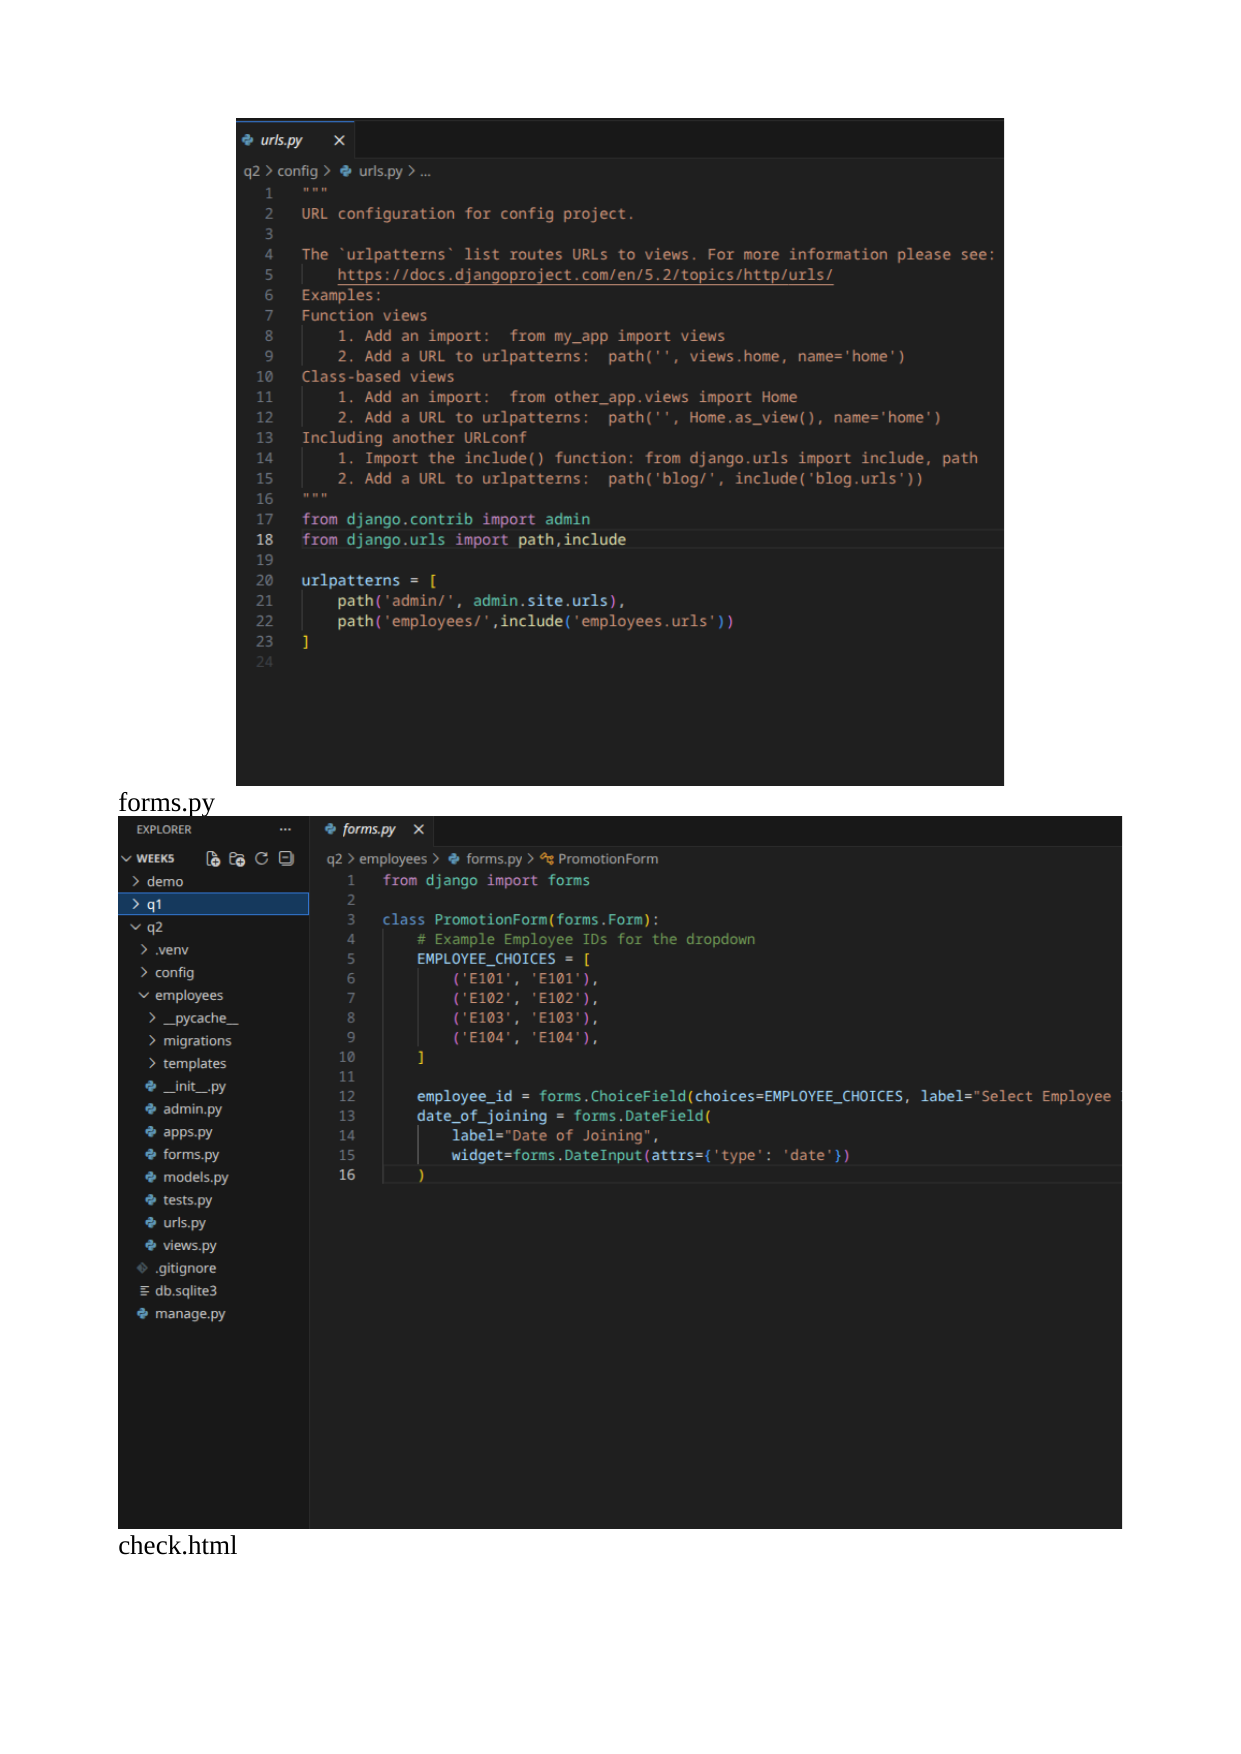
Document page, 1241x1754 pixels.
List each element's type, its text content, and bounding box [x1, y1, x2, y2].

picture [236, 118, 1005, 786]
text check.html [118, 1529, 1122, 1560]
text forms.py [118, 118, 1122, 816]
picture [118, 816, 1123, 1529]
